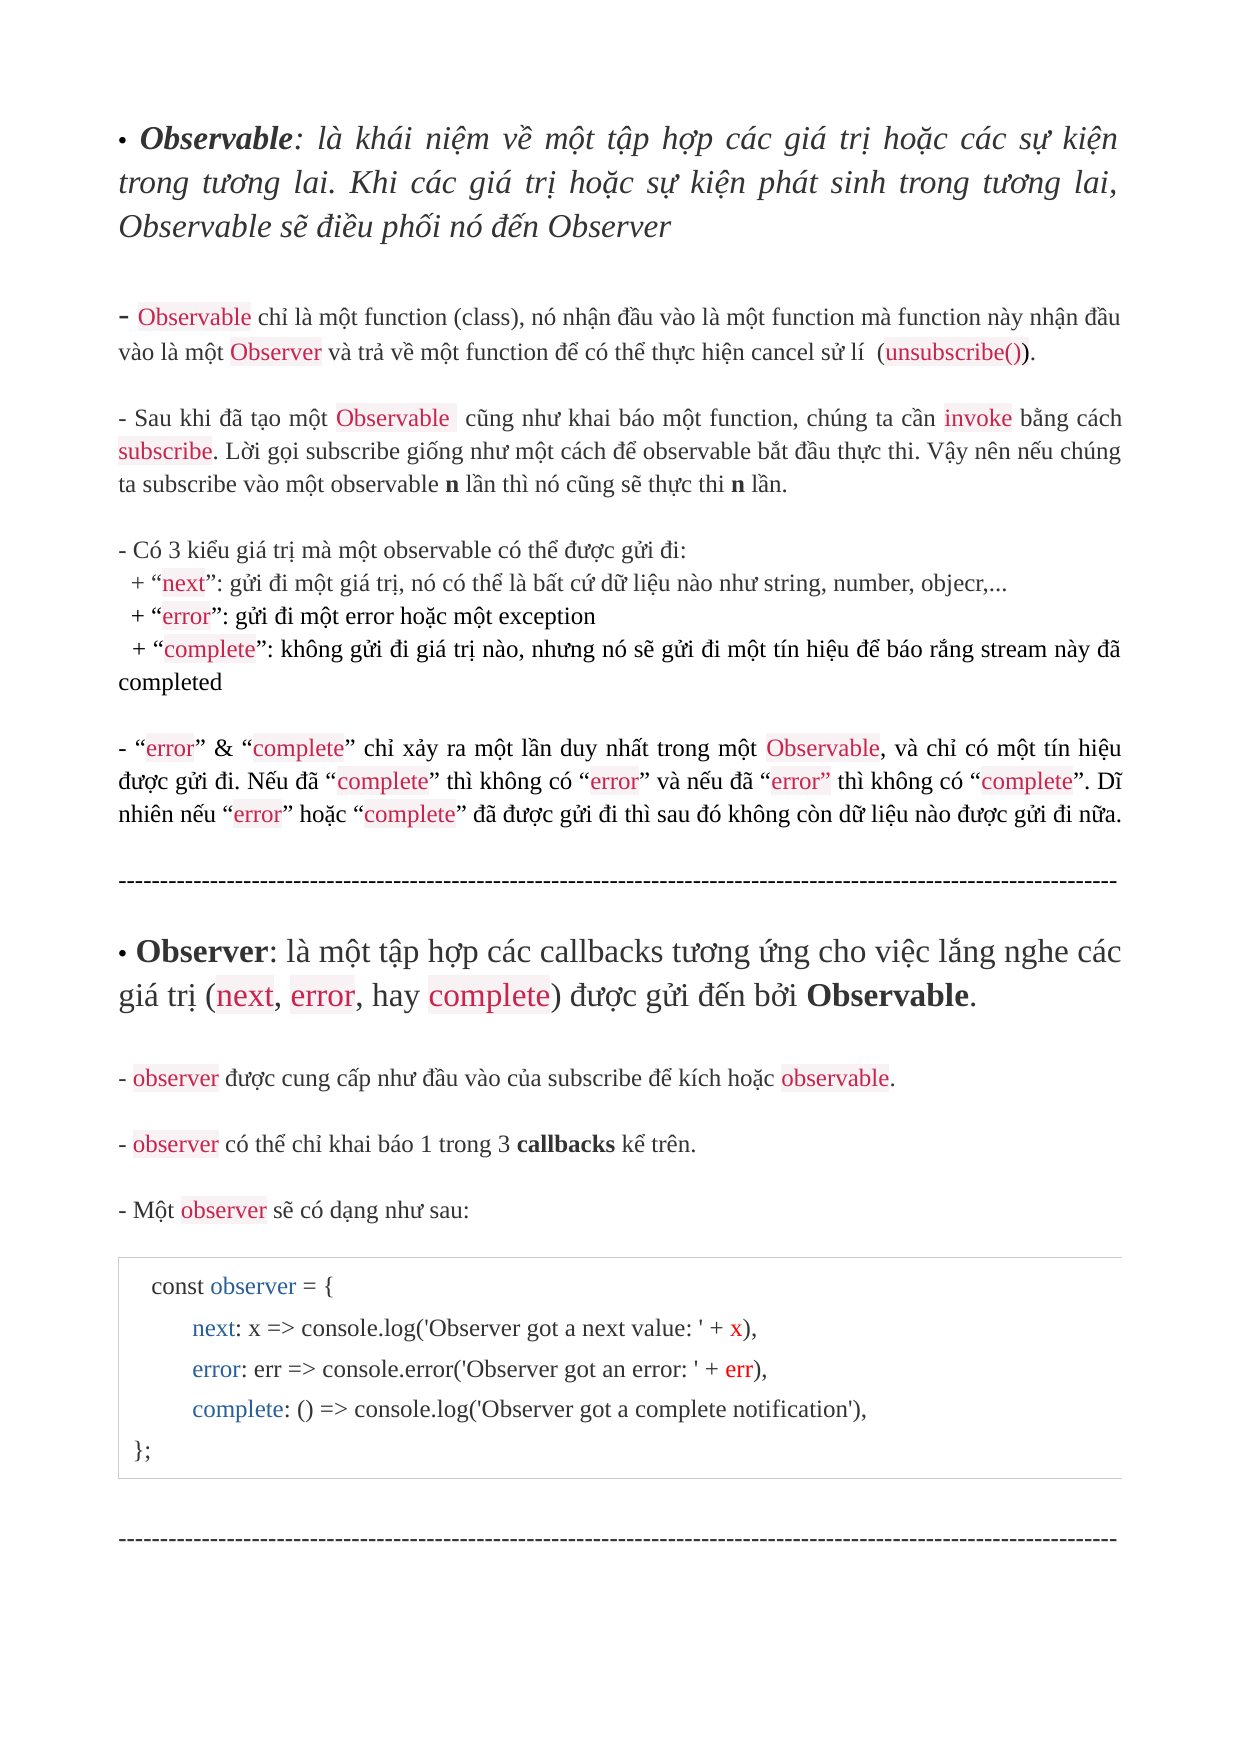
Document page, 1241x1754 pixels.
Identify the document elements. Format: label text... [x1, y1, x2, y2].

text error: err => console.error('Observer got an error: ' + err), [119, 1340, 1122, 1380]
list Observer: là một tập hợp các callbacks tương ứng cho việc lắng nghe các giá trị (next, error, hay complete) được gửi đến bởi Observable. [118, 931, 1122, 1014]
text - “error” & “complete” chỉ xảy ra một lần duy nhất trong một Observable, và chỉ có một tín hiệu được gửi đi. Nếu đã “complete” thì không có “error” và nếu đã “error” thì không có “complete”. Dĩ nhiên nếu “error” hoặc “complete” đã được gửi đi thì sau đó không còn dữ liệu nào được gửi đi nữa. [118, 733, 1122, 828]
list - Một observer sẽ có dạng như sau: [118, 1196, 1122, 1224]
text - Observable chỉ là một function (class), nó nhận đầu vào là một function mà function này nhận đầu vào là một Observer và trả về một function để có thể thực hiện cancel sử lí (unsubscribe()). [118, 294, 1122, 366]
text - Sau khi đã tạo một Observable cũng như khai báo một function, chúng ta cần invoke bằng cách subscribe. Lời gọi subscribe giống như một cách để observable bắt đầu thực thi. Vậy nên nếu chúng ta subscribe vào một observable n lần thì nó cũng sẽ thực thi n lần. [118, 403, 1122, 498]
text complete: () => console.log('Observer got a complete notification'), [119, 1380, 1122, 1421]
list - observer được cung cấp như đầu vào của subscribe để kích hoặc observable. [118, 1063, 1122, 1092]
text + “error”: gửi đi một error hoặc một exception [118, 601, 1122, 630]
list ------------------------------------------------------------------------------------------------------------------------ [118, 1523, 1122, 1552]
text + “next”: gửi đi một giá trị, nó có thể là bất cứ dữ liệu nào như string, number, objecr,... [118, 568, 1122, 597]
text + “complete”: không gửi đi giá trị nào, nhưng nó sẽ gửi đi một tín hiệu để báo rắng stream này đã completed [118, 634, 1122, 696]
text next: x => console.log('Observer got a next value: ' + x), [119, 1299, 1122, 1340]
list - observer có thể chỉ khai báo 1 trong 3 callbacks kể trên. [118, 1129, 1122, 1158]
text const observer = { [119, 1258, 1122, 1299]
text }; [119, 1421, 1122, 1478]
list Observable: là khái niệm về một tập hợp các giá trị hoặc các sự kiện trong tương lai. Khi các giá trị hoặc sự kiện phát sinh trong tương lai, Observable sẽ điều phối nó đến Observer [118, 118, 1122, 244]
text ------------------------------------------------------------------------------------------------------------------------ [118, 865, 1122, 894]
text - Có 3 kiểu giá trị mà một observable có thể được gửi đi: [118, 535, 1122, 564]
